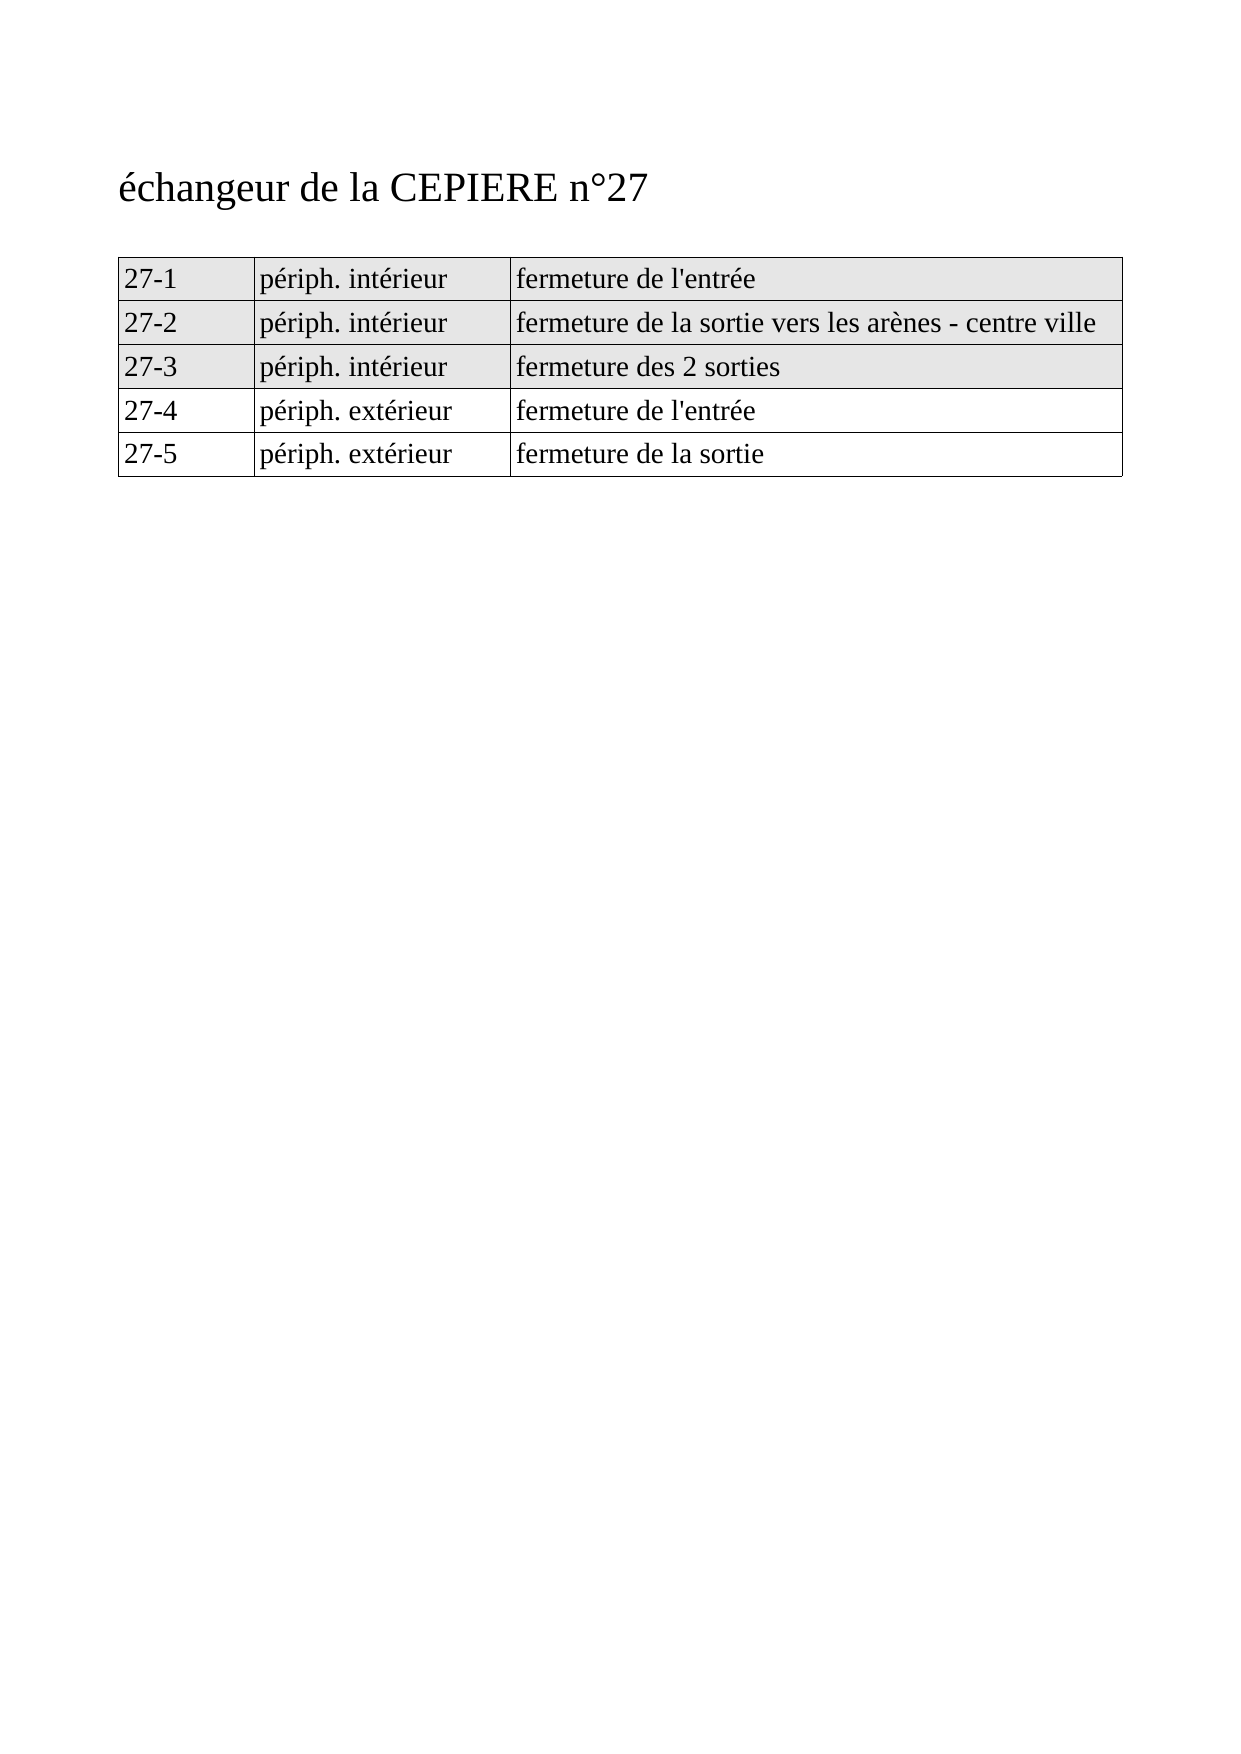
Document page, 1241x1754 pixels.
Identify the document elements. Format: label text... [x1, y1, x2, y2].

table_header fermeture de l'entrée [511, 258, 1122, 300]
table_cell 27-5 [119, 433, 254, 476]
table_cell fermeture de la sortie vers les arènes - centre ville [511, 301, 1122, 344]
table_cell 27-4 [119, 389, 254, 432]
table_cell 27-3 [119, 345, 254, 388]
table_cell fermeture de la sortie [511, 433, 1122, 476]
text échangeur de la CEPIERE n°27 [118, 164, 1122, 210]
table_cell fermeture des 2 sorties [511, 345, 1122, 388]
table_cell périph. intérieur [255, 345, 510, 388]
table_cell périph. intérieur [255, 301, 510, 344]
table_cell périph. extérieur [255, 433, 510, 476]
table_cell périph. extérieur [255, 389, 510, 432]
table_cell fermeture de l'entrée [511, 389, 1122, 432]
table_header 27-1 [119, 258, 254, 300]
table_cell 27-2 [119, 301, 254, 344]
table_header périph. intérieur [255, 258, 510, 300]
